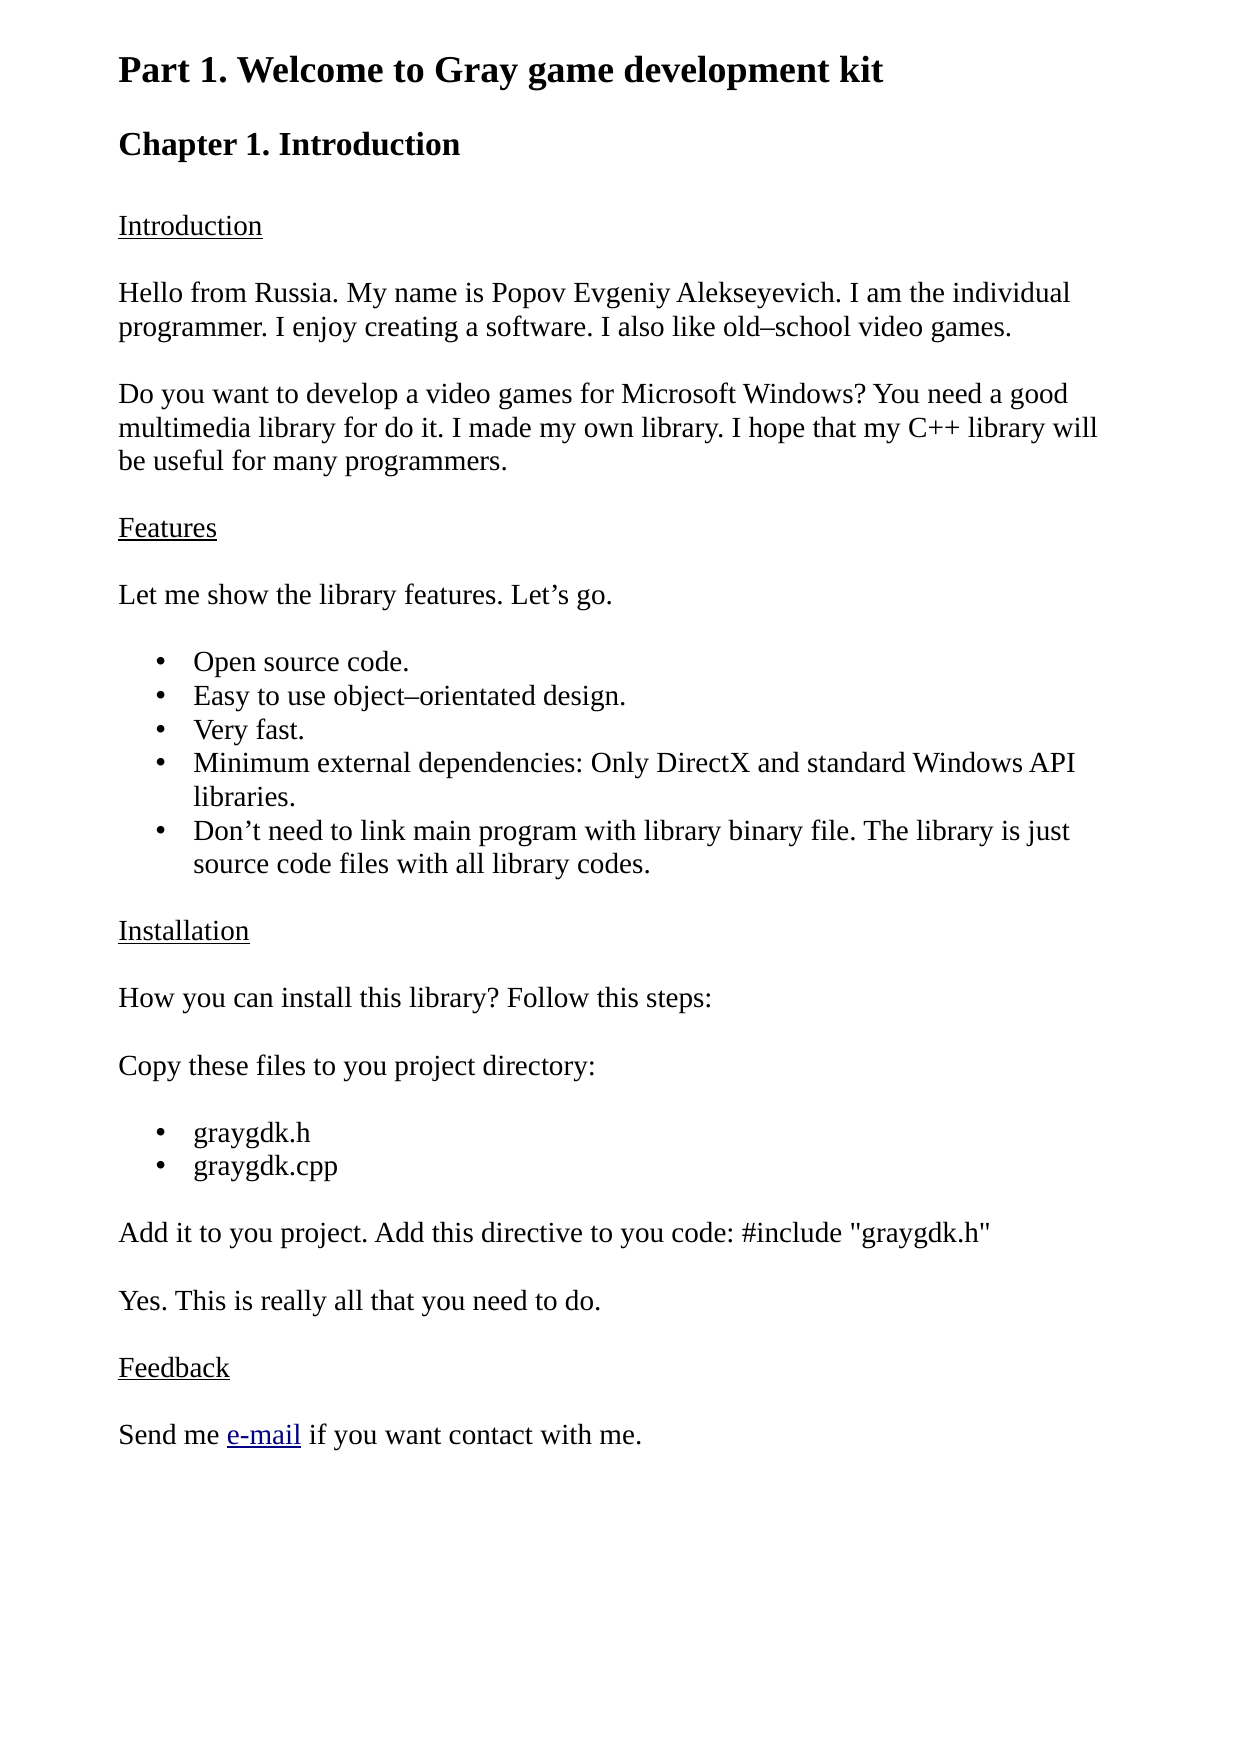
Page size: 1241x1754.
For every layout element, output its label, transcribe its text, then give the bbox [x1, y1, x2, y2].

text Do you want to develop a video games for Microsoft Windows? You need a good multimedia library for do it. I made my own library. I hope that my C++ library will be useful for many programmers. [118, 376, 1122, 477]
text Features [118, 510, 1122, 544]
text Add it to you project. Add this directive to you code: #include "graygdk.h" [118, 1216, 1122, 1249]
list Very fast. [156, 712, 1122, 746]
text Send me e-mail if you want contact with me. [118, 1417, 1122, 1450]
list Don’t need to link main program with library binary file. The library is just source code files with all library codes. [156, 813, 1122, 880]
text Installation [118, 913, 1122, 947]
text Feedback [118, 1350, 1122, 1383]
text Copy these files to you project directory: [118, 1048, 1122, 1081]
text Introduction [118, 208, 1122, 242]
list Minimum external dependencies: Only DirectX and standard Windows API libraries. [156, 746, 1122, 813]
text Yes. This is really all that you need to do. [118, 1283, 1122, 1316]
text Hello from Russia. My name is Popov Evgeniy Alekseyevich. I am the individual programmer. I enjoy creating a software. I also like old–school video games. [118, 276, 1122, 343]
text Let me show the library features. Let’s go. [118, 577, 1122, 611]
subtitle Part 1. Welcome to Gray game development kit [118, 47, 1122, 91]
list graygdk.cpp [156, 1148, 1122, 1182]
text How you can install this library? Follow this steps: [118, 981, 1122, 1014]
subtitle Chapter 1. Introduction [118, 124, 1122, 162]
list graygdk.h [156, 1115, 1122, 1148]
list Easy to use object–orientated design. [156, 678, 1122, 712]
list Open source code. [156, 644, 1122, 678]
